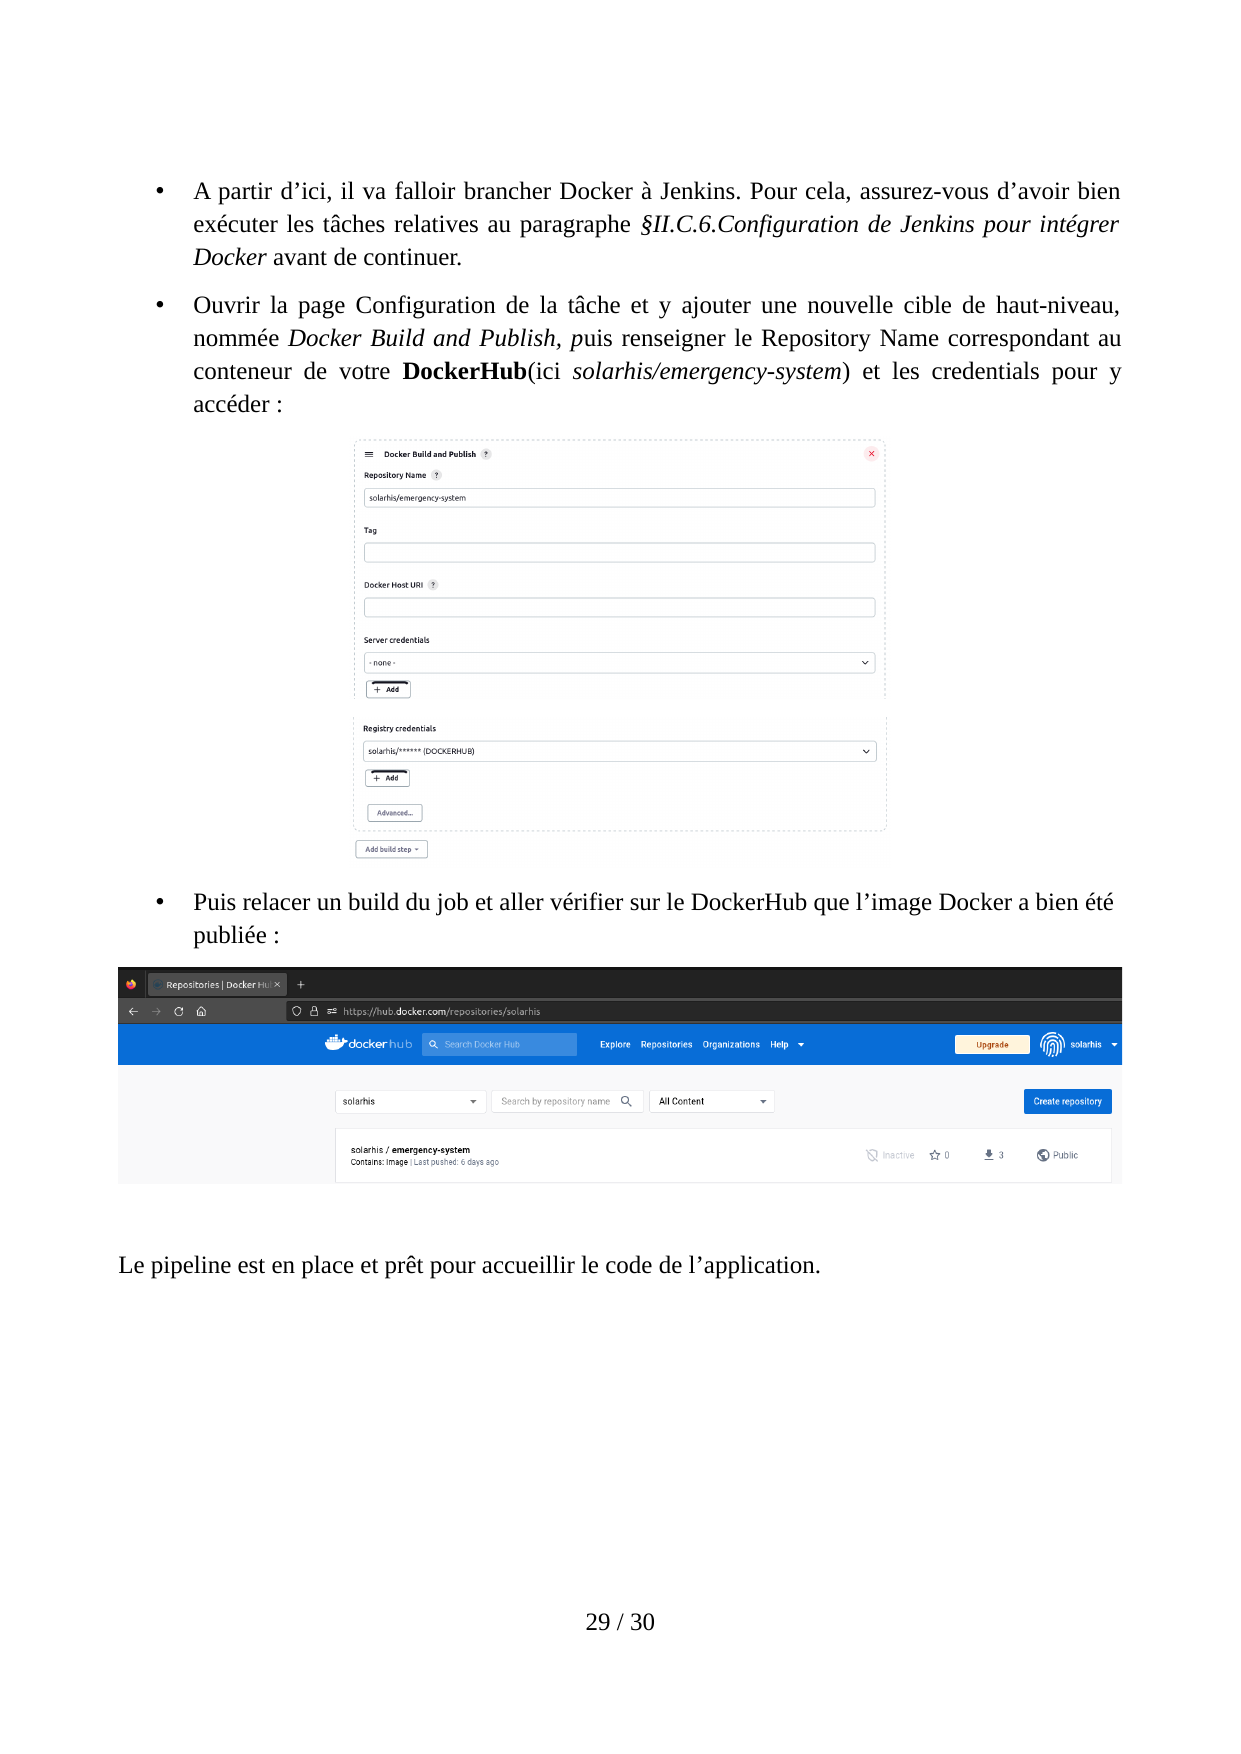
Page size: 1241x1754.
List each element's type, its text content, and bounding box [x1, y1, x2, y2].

list Ouvrir la page Configuration de la tâche et y ajouter une nouvelle cible de haut-niveau, nommée Docker Build and Publish, puis renseigner le Repository Name correspondant au conteneur de votre DockerHub(ici solarhis/emergency-system) et les credentials pour y accéder : [156, 290, 1122, 418]
picture [118, 967, 1123, 1184]
list Puis relacer un build du job et aller vérifier sur le DockerHub que l’image Docker a bien été publiée : [156, 887, 1122, 949]
list A partir d’ici, il va falloir brancher Docker à Jenkins. Pour cela, assurez-vous d’avoir bien exécuter les tâches relatives au paragraphe §II.C.6.Configuration de Jenkins pour intégrer Docker avant de continuer. [156, 176, 1122, 271]
picture [348, 436, 892, 699]
picture [348, 717, 892, 868]
text Le pipeline est en place et prêt pour accueillir le code de l’application. [118, 1250, 1122, 1279]
